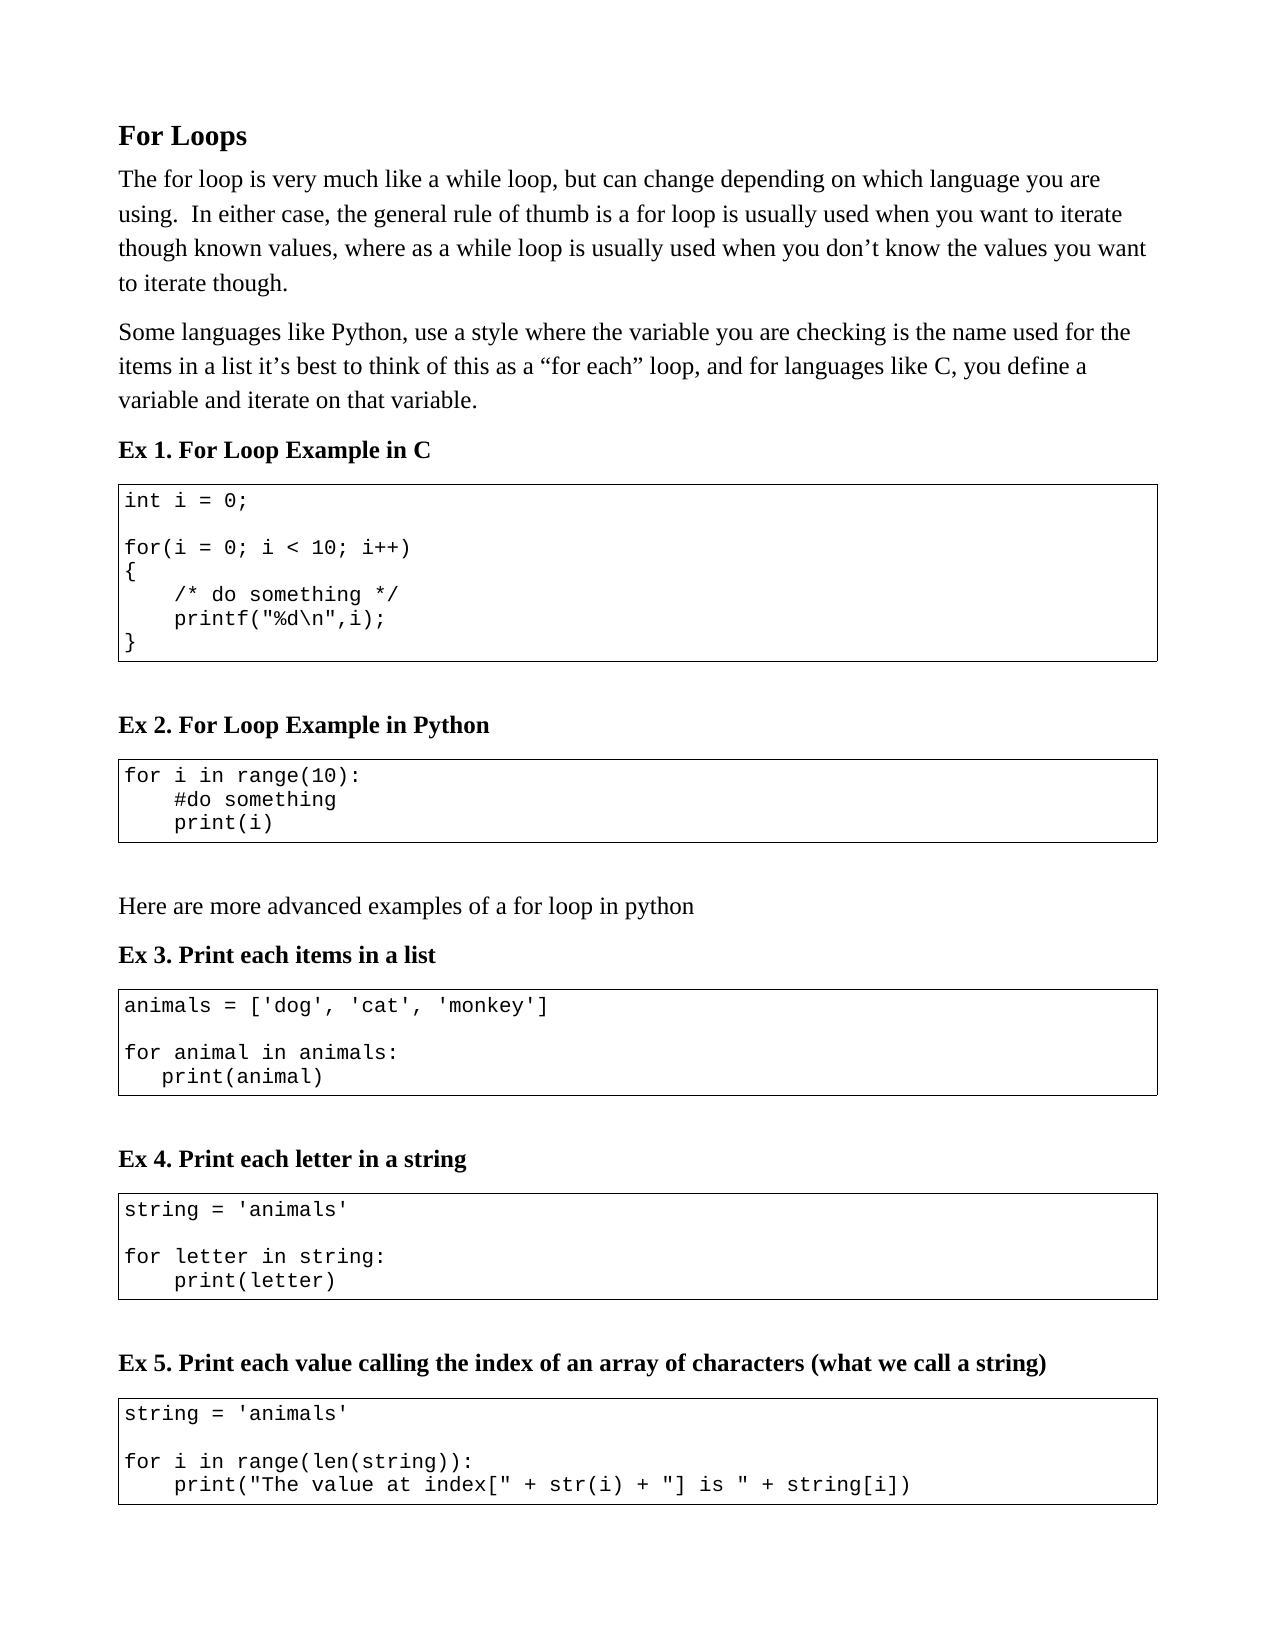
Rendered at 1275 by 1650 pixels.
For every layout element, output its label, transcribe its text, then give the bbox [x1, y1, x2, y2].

table_header string = 'animals' for letter in string: print(letter) [119, 1194, 1157, 1299]
table_header int i = 0; for(i = 0; i < 10; i++) { /* do something */ printf("%d\n",i); } [119, 485, 1157, 661]
subtitle For Loops [118, 118, 1157, 152]
text Some languages like Python, use a style where the variable you are checking is the name used for the items in a list it’s best to think of this as a “for each” loop, and for languages like C, you define a variable and iterate on that variable. [118, 317, 1157, 414]
table_header string = 'animals' for i in range(len(string)): print("The value at index[" + str(i) + "] is " + string[i]) [119, 1399, 1157, 1504]
text Ex 3. Print each items in a list [118, 940, 1157, 968]
text Ex 4. Print each letter in a string [118, 1144, 1157, 1173]
text Here are more advanced examples of a for loop in python [118, 891, 1157, 919]
text The for loop is very much like a while loop, but can change depending on which language you are using. In either case, the general rule of thumb is a for loop is usually used when you want to iterate though known values, where as a while loop is usually used when you don’t know the values you want to iterate though. [118, 164, 1157, 296]
text Ex 2. For Loop Example in Python [118, 710, 1157, 739]
table_header animals = ['dog', 'cat', 'monkey'] for animal in animals: print(animal) [119, 990, 1157, 1095]
table_header for i in range(10): #do something print(i) [119, 760, 1157, 842]
text Ex 5. Print each value calling the index of an array of characters (what we call a string) [118, 1348, 1157, 1377]
text Ex 1. For Loop Example in C [118, 435, 1157, 463]
